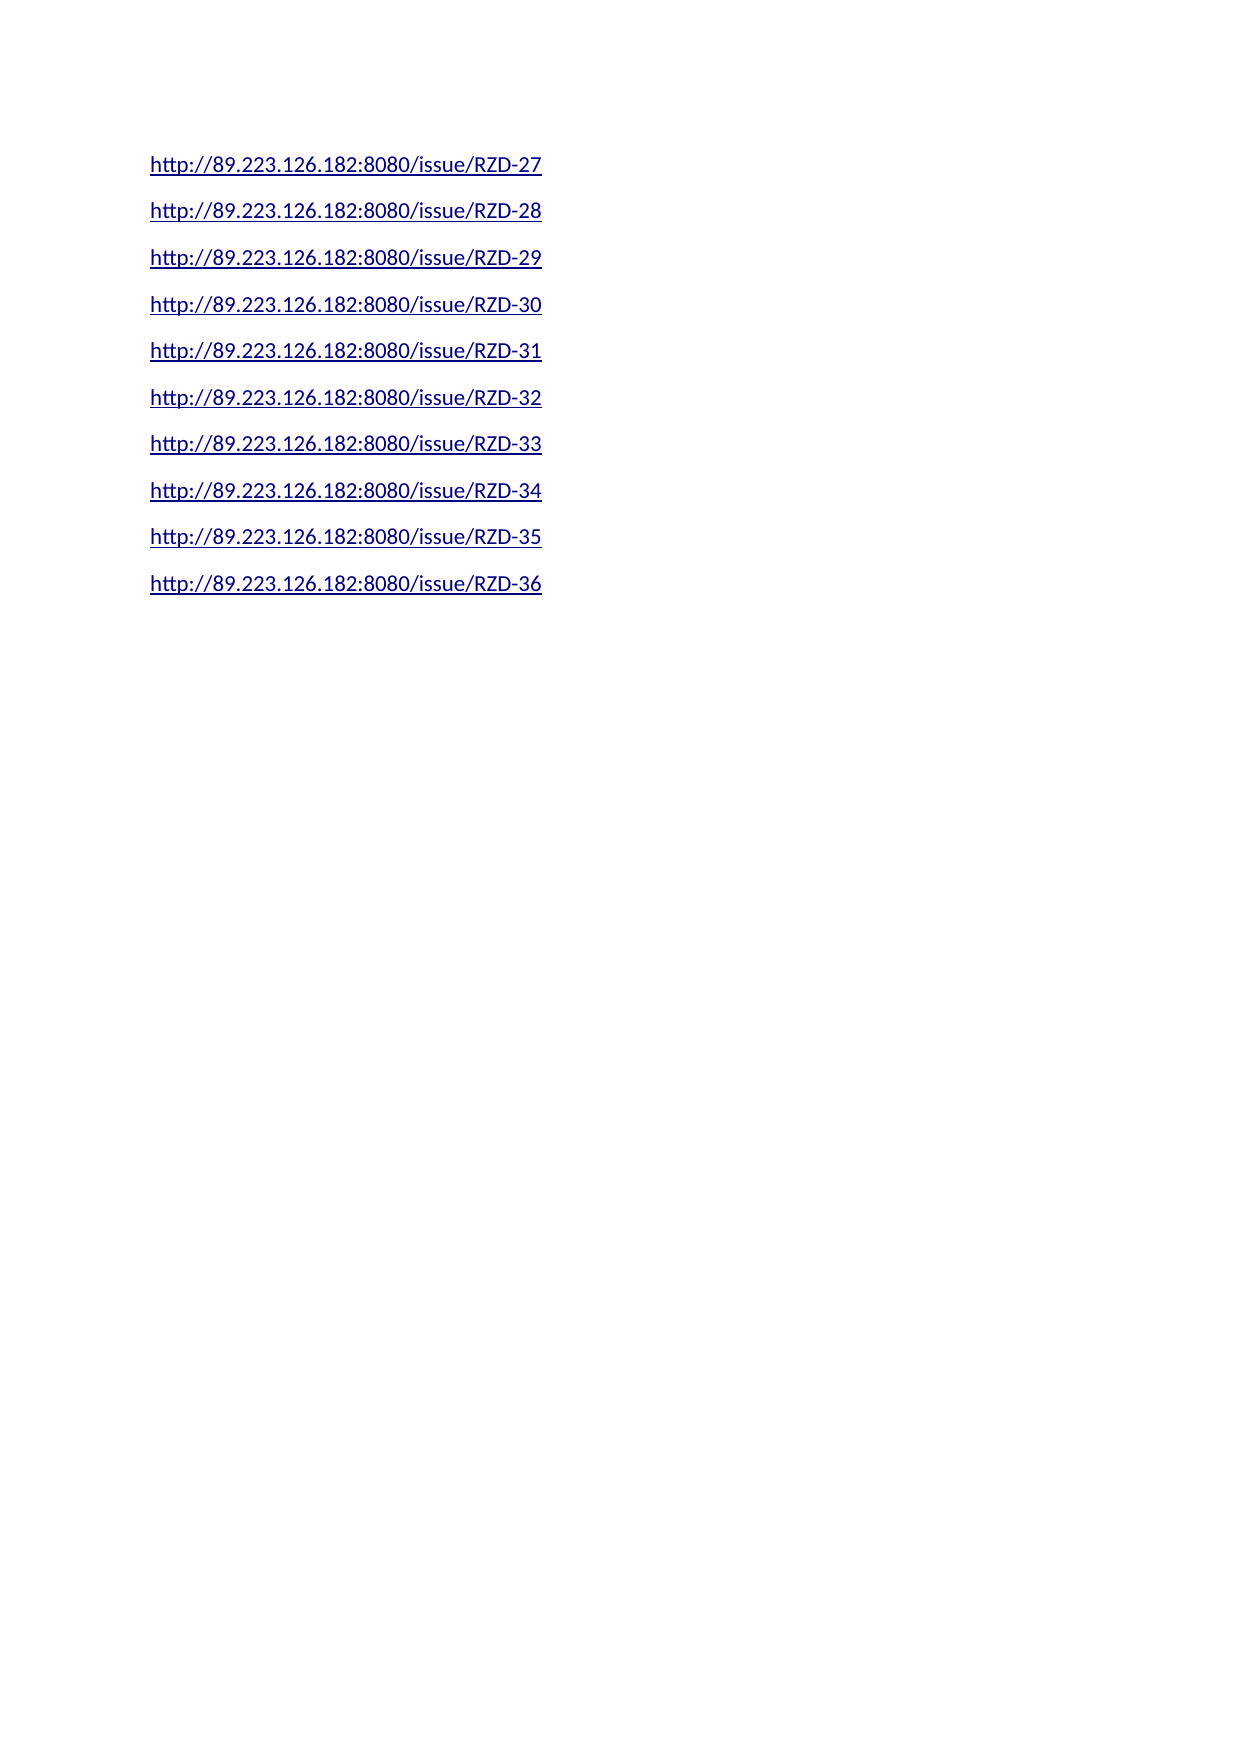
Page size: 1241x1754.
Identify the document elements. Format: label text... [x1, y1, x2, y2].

text http://89.223.126.182:8080/issue/RZD-36 [150, 569, 1090, 597]
text http://89.223.126.182:8080/issue/RZD-27 [150, 150, 1090, 178]
text http://89.223.126.182:8080/issue/RZD-33 [150, 429, 1090, 457]
text http://89.223.126.182:8080/issue/RZD-28 [150, 197, 1090, 224]
text http://89.223.126.182:8080/issue/RZD-29 [150, 243, 1090, 271]
text http://89.223.126.182:8080/issue/RZD-31 [150, 336, 1090, 364]
text http://89.223.126.182:8080/issue/RZD-34 [150, 476, 1090, 504]
text http://89.223.126.182:8080/issue/RZD-32 [150, 383, 1090, 411]
text http://89.223.126.182:8080/issue/RZD-35 [150, 522, 1090, 551]
text http://89.223.126.182:8080/issue/RZD-30 [150, 290, 1090, 318]
